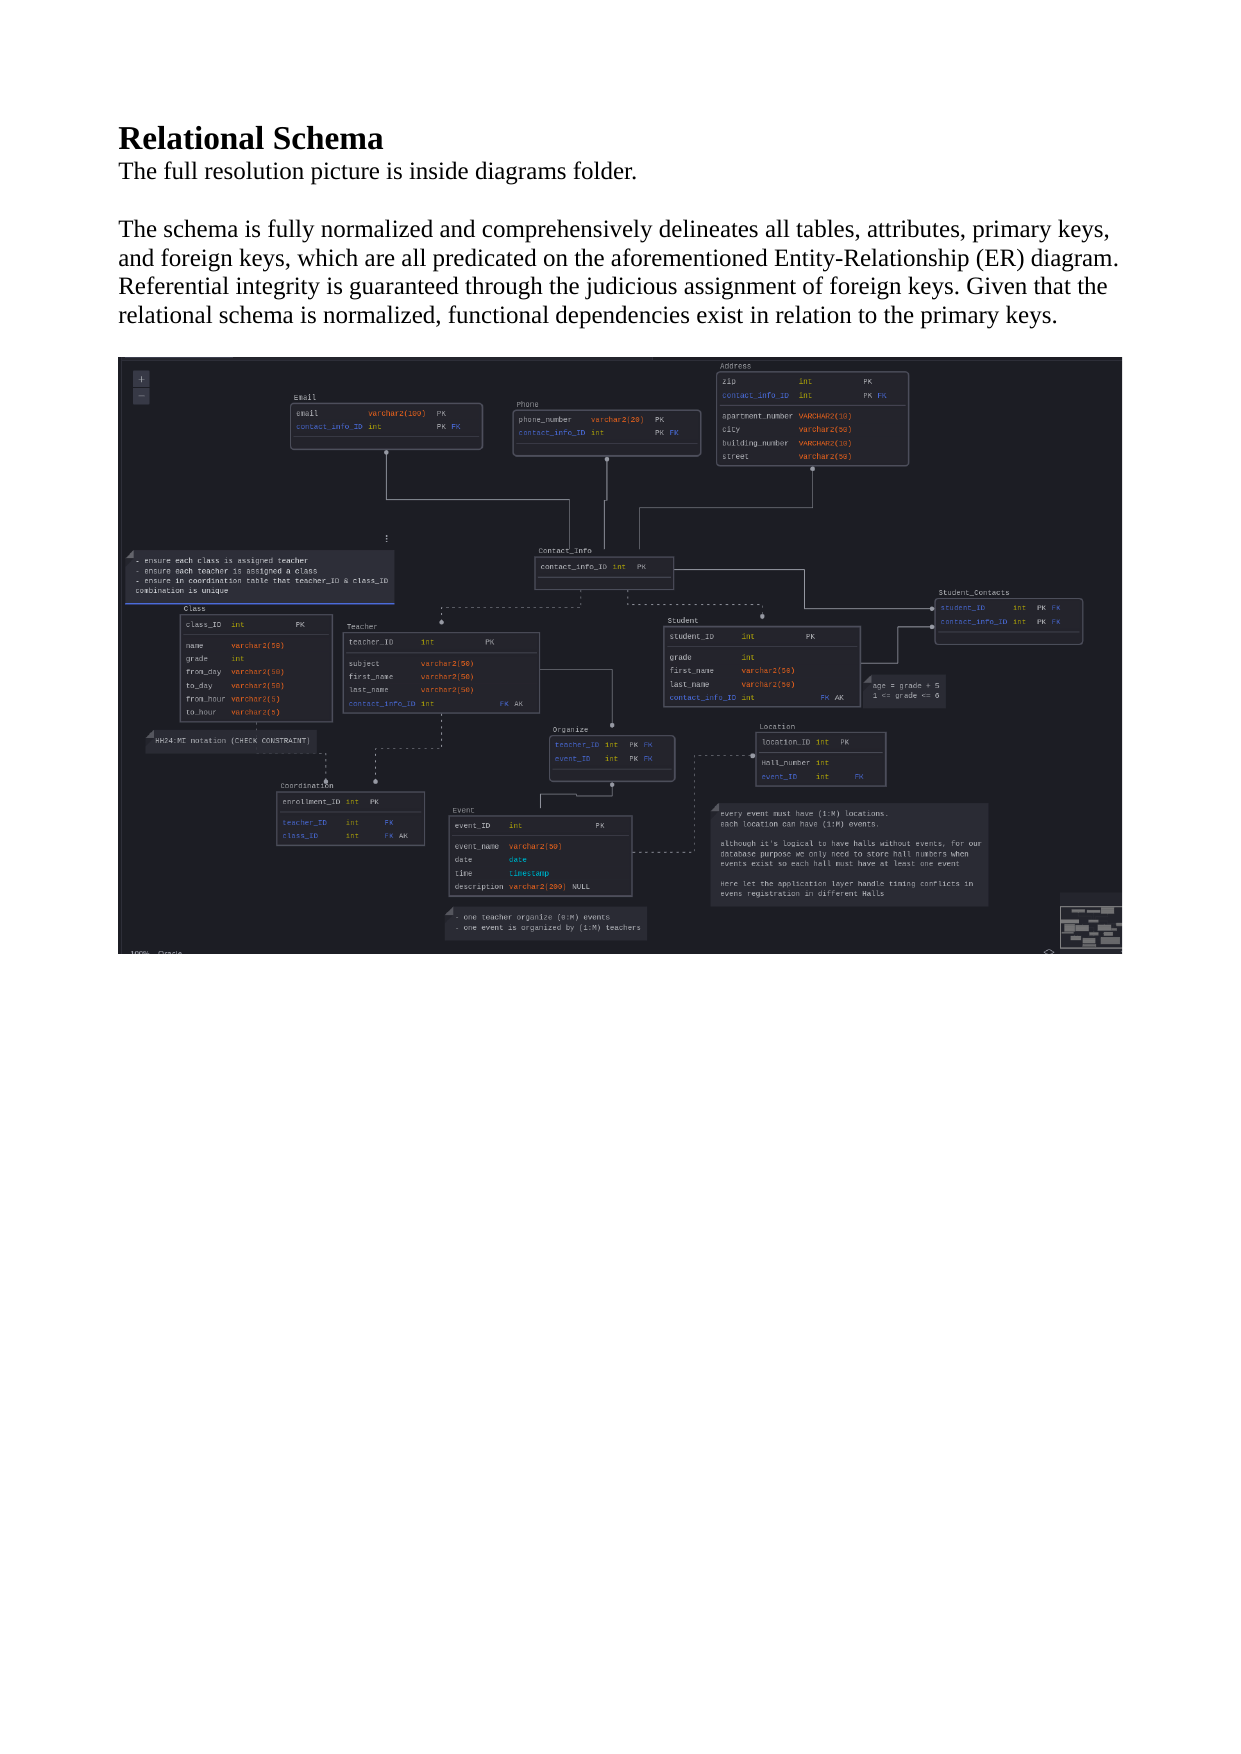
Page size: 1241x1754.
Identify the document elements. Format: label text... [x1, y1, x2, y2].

text The full resolution picture is inside diagrams folder. [118, 156, 1122, 185]
text Relational Schema [118, 118, 1122, 156]
picture [118, 357, 1123, 954]
text The schema is fully normalized and comprehensively delineates all tables, attributes, primary keys, and foreign keys, which are all predicated on the aforementioned Entity-Relationship (ER) diagram. Referential integrity is guaranteed through the judicious assignment of foreign keys. Given that the relational schema is normalized, functional dependencies exist in relation to the primary keys. [118, 214, 1122, 329]
